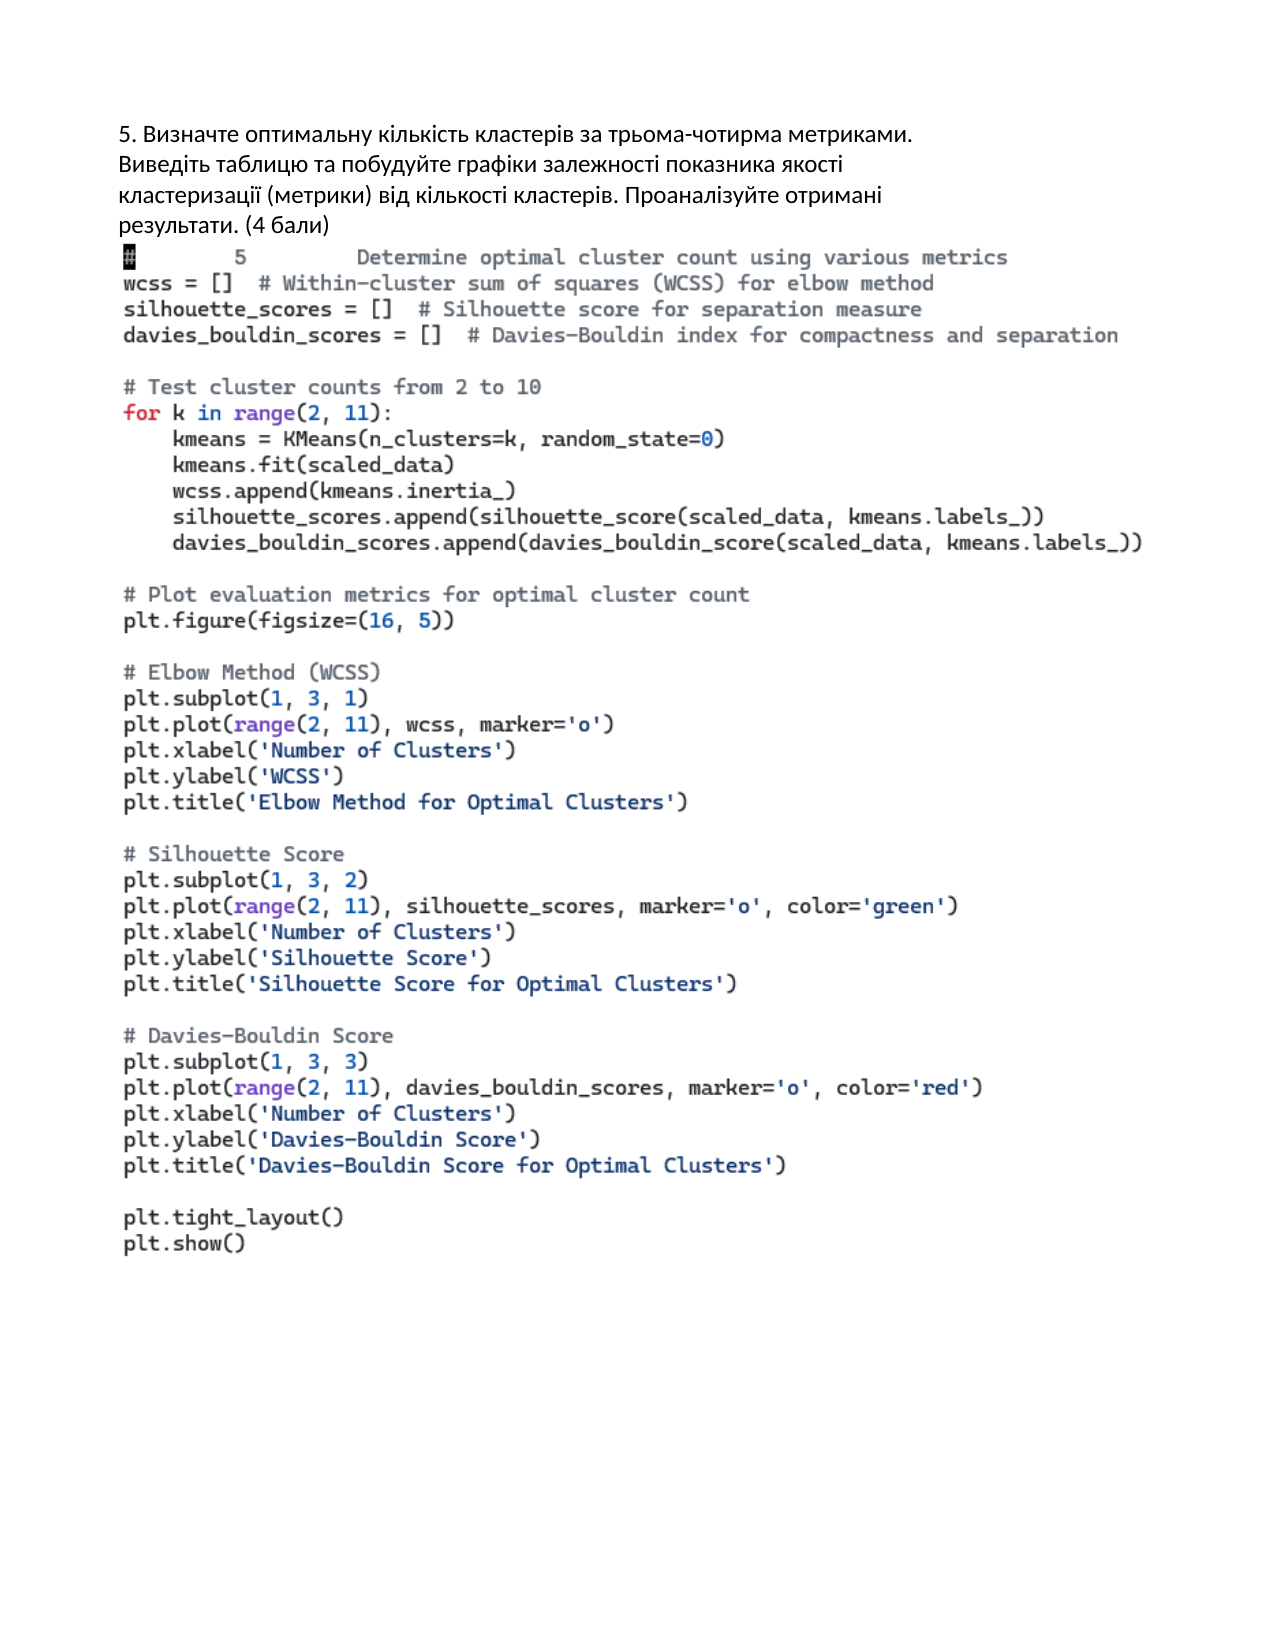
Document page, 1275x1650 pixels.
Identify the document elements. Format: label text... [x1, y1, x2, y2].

text Виведіть таблицю та побудуйте графіки залежності показника якості [118, 149, 1157, 179]
text кластеризації (метрики) від кількості кластерів. Проаналізуйте отримані [118, 179, 1157, 210]
text результати. (4 бали) [118, 210, 1157, 240]
picture [118, 240, 1157, 1263]
text 5. Визначте оптимальну кількість кластерів за трьома-чотирма метриками. [118, 118, 1157, 149]
